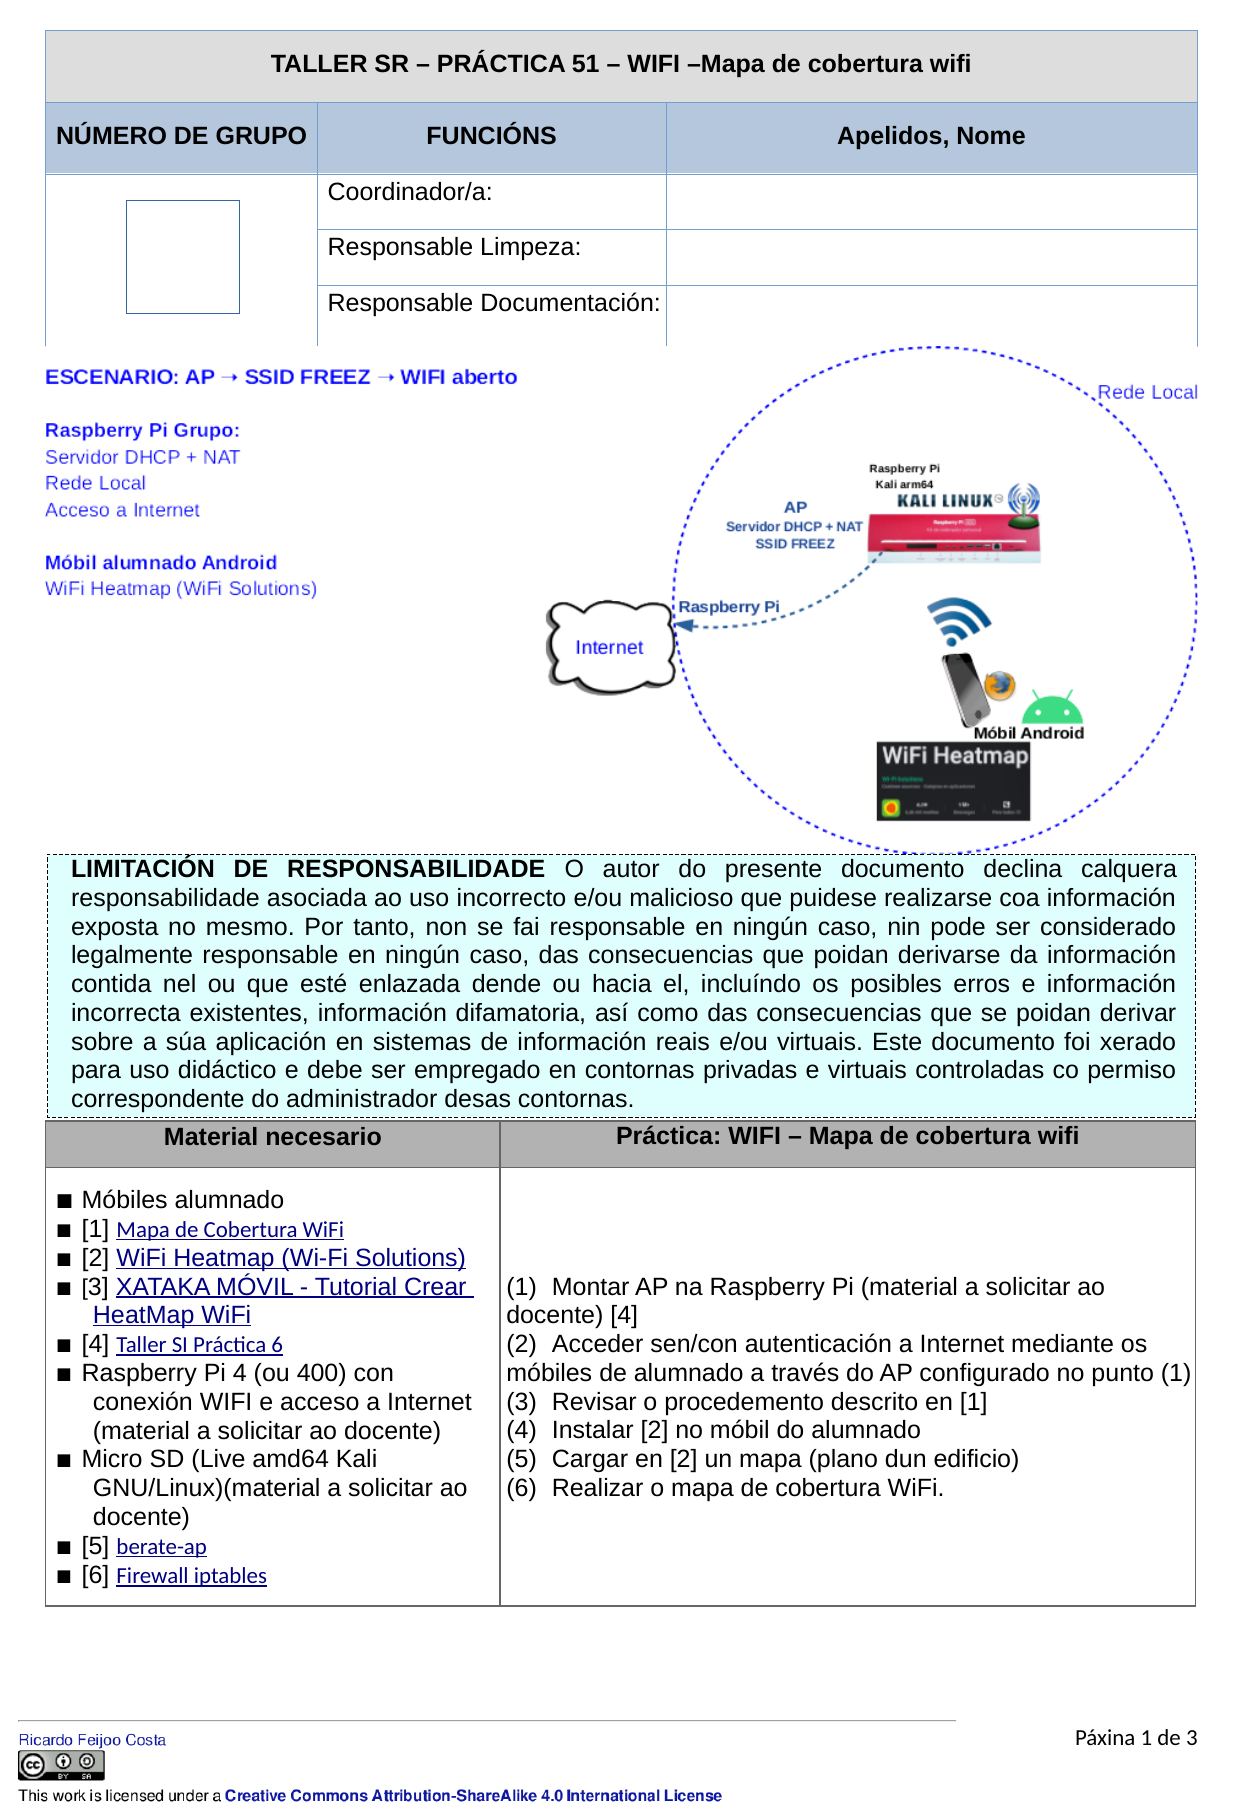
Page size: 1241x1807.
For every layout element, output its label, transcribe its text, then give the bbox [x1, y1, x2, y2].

table_cell Responsable Limpeza: [318, 230, 666, 284]
table_cell Montar AP na Raspberry Pi (material a solicitar ao docente) [4] Acceder sen/con autenticación a Internet mediante os móbiles de alumnado a través do AP configurado no punto (1) Revisar o procedemento descrito en [1] Instalar [2] no móbil do alumnado Cargar en [2] un mapa (plano dun edificio) Realizar o mapa de cobertura WiFi. [501, 1168, 1195, 1605]
table_header Práctica: WIFI – Mapa de cobertura wifi [501, 1122, 1195, 1167]
table_cell Apelidos, Nome [667, 103, 1197, 173]
table_cell FUNCIÓNS [318, 103, 666, 173]
table_cell [667, 230, 1197, 284]
table_cell Responsable Documentación: [318, 286, 666, 346]
table_cell [667, 286, 1197, 346]
table_header Material necesario [46, 1122, 499, 1167]
table_cell NÚMERO DE GRUPO [46, 103, 317, 173]
table_header TALLER SR – PRÁCTICA 51 – WIFI –Mapa de cobertura wifi [46, 31, 1197, 102]
table_cell [667, 175, 1197, 229]
table_cell Coordinador/a: [318, 175, 666, 229]
picture [45, 346, 1198, 854]
picture [8, 1715, 957, 1806]
table_cell [46, 175, 317, 346]
table_cell Móbiles alumnado [1] Mapa de Cobertura WiFi [2] WiFi Heatmap (Wi-Fi Solutions) [3] XATAKA MÓVIL - Tutorial Crear HeatMap WiFi [4] Taller SI Práctica 6 Raspberry Pi 4 (ou 400) con conexión WIFI e acceso a Internet (material a solicitar ao docente) Micro SD (Live amd64 Kali GNU/Linux)(material a solicitar ao docente) [5] berate-ap [6] Firewall iptables [46, 1168, 499, 1605]
